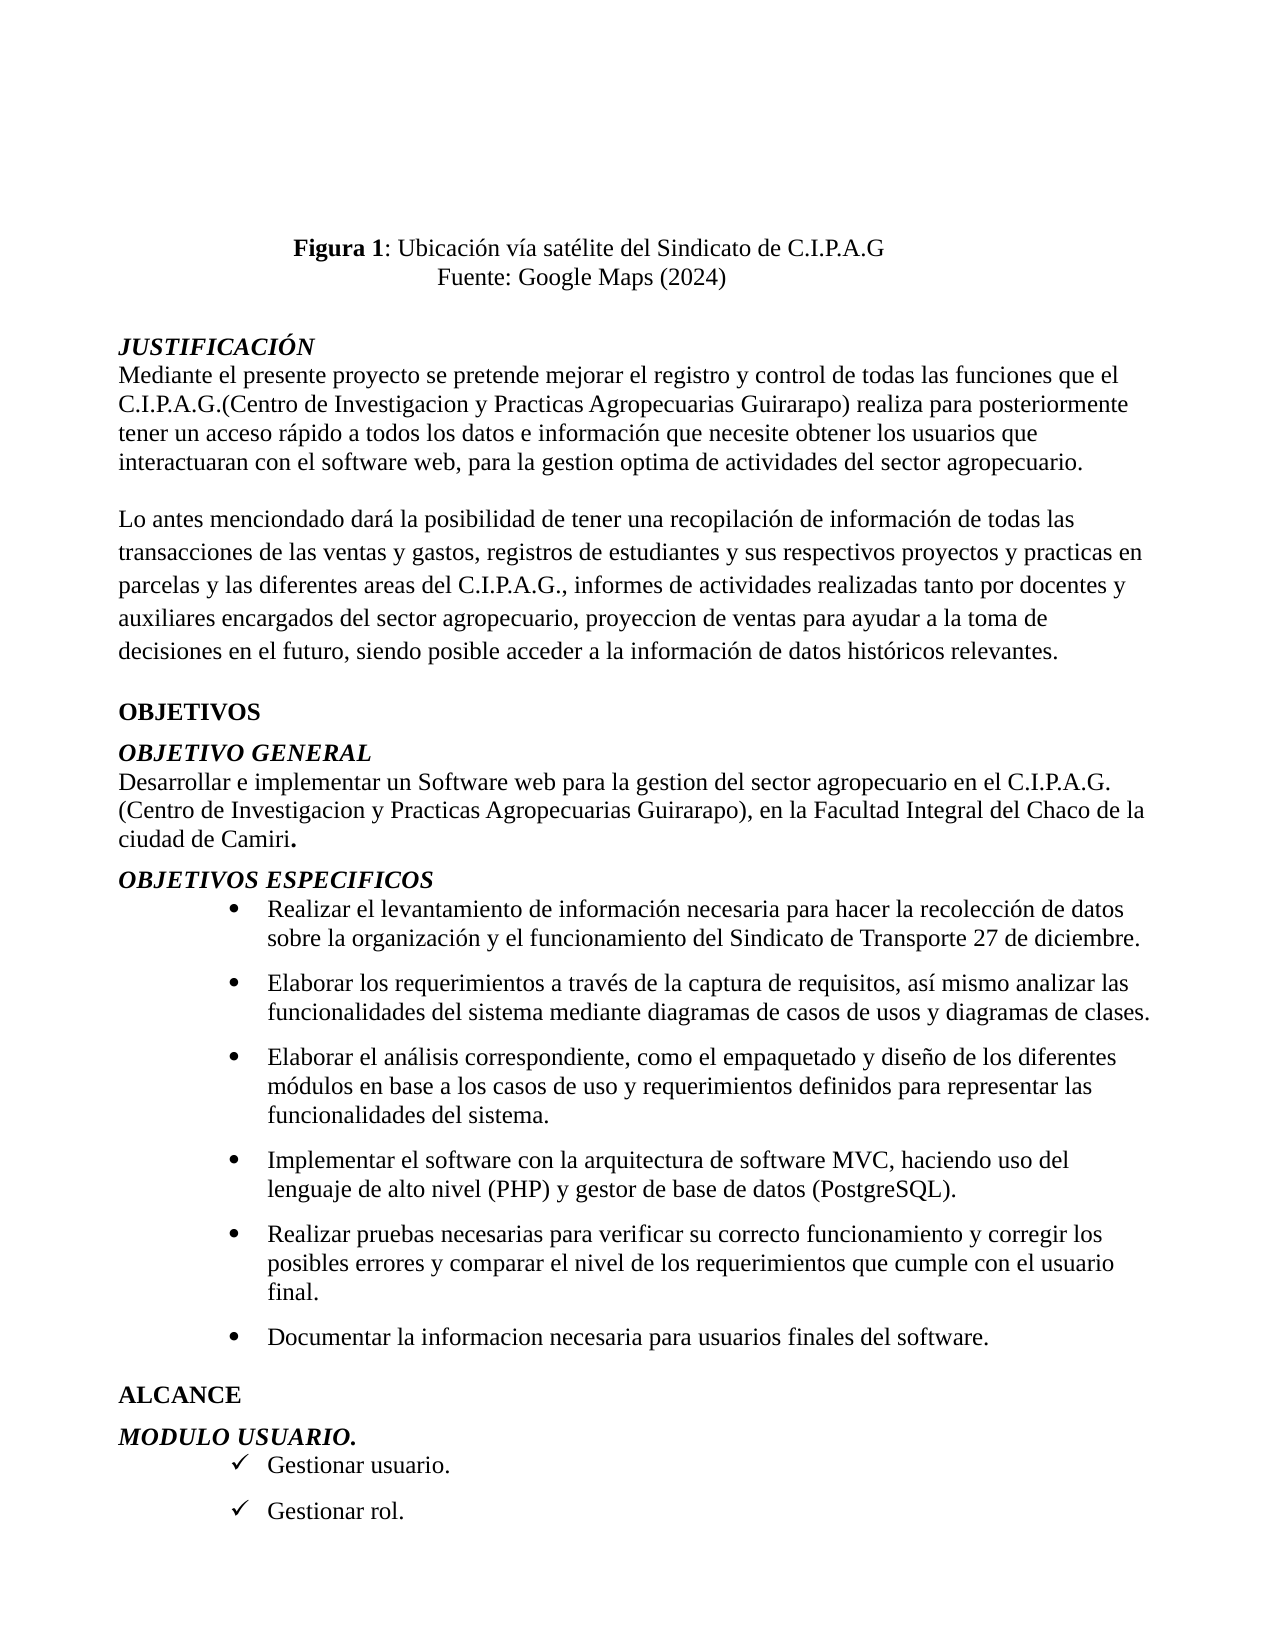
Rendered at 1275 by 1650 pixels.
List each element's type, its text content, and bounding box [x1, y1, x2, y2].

subtitle Modulo Usuario. [118, 1422, 1157, 1450]
list Documentar la informacion necesaria para usuarios finales del software. [229, 1322, 1157, 1351]
list Gestionar rol. [229, 1496, 1157, 1524]
list Realizar el levantamiento de información necesaria para hacer la recolección de datos sobre la organización y el funcionamiento del Sindicato de Transporte 27 de diciembre. [229, 894, 1157, 952]
subtitle OBJETIVOS [118, 697, 1157, 725]
list Elaborar los requerimientos a través de la captura de requisitos, así mismo analizar las funcionalidades del sistema mediante diagramas de casos de usos y diagramas de clases. [229, 968, 1157, 1026]
text Fuente: Google Maps (2024) [118, 262, 1157, 291]
subtitle Justificación [118, 332, 1157, 361]
subtitle ALCANCE [118, 1380, 1157, 1409]
text Desarrollar e implementar un Software web para la gestion del sector agropecuario en el C.I.P.A.G.(Centro de Investigacion y Practicas Agropecuarias Guirarapo), en la Facultad Integral del Chaco de la ciudad de Camiri. [118, 767, 1157, 853]
text Figura 1: Ubicación vía satélite del Sindicato de C.I.P.A.G [118, 233, 1157, 262]
list Realizar pruebas necesarias para verificar su correcto funcionamiento y corregir los posibles errores y comparar el nivel de los requerimientos que cumple con el usuario final. [229, 1219, 1157, 1306]
list Elaborar el análisis correspondiente, como el empaquetado y diseño de los diferentes módulos en base a los casos de uso y requerimientos definidos para representar las funcionalidades del sistema. [229, 1042, 1157, 1129]
list Implementar el software con la arquitectura de software MVC, haciendo uso del lenguaje de alto nivel (PHP) y gestor de base de datos (PostgreSQL). [229, 1145, 1157, 1203]
text Mediante el presente proyecto se pretende mejorar el registro y control de todas las funciones que el C.I.P.A.G.(Centro de Investigacion y Practicas Agropecuarias Guirarapo) realiza para posteriormente tener un acceso rápido a todos los datos e información que necesite obtener los usuarios que interactuaran con el software web, para la gestion optima de actividades del sector agropecuario. [118, 361, 1157, 476]
subtitle OBJETIVOS ESPECIFICOS [118, 865, 1157, 894]
text Lo antes menciondado dará la posibilidad de tener una recopilación de información de todas las transacciones de las ventas y gastos, registros de estudiantes y sus respectivos proyectos y practicas en parcelas y las diferentes areas del C.I.P.A.G., informes de actividades realizadas tanto por docentes y auxiliares encargados del sector agropecuario, proyeccion de ventas para ayudar a la toma de decisiones en el futuro, siendo posible acceder a la información de datos históricos relevantes. [118, 504, 1157, 665]
list Gestionar usuario. [229, 1450, 1157, 1479]
subtitle OBJETIVO GENERAL [118, 738, 1157, 767]
